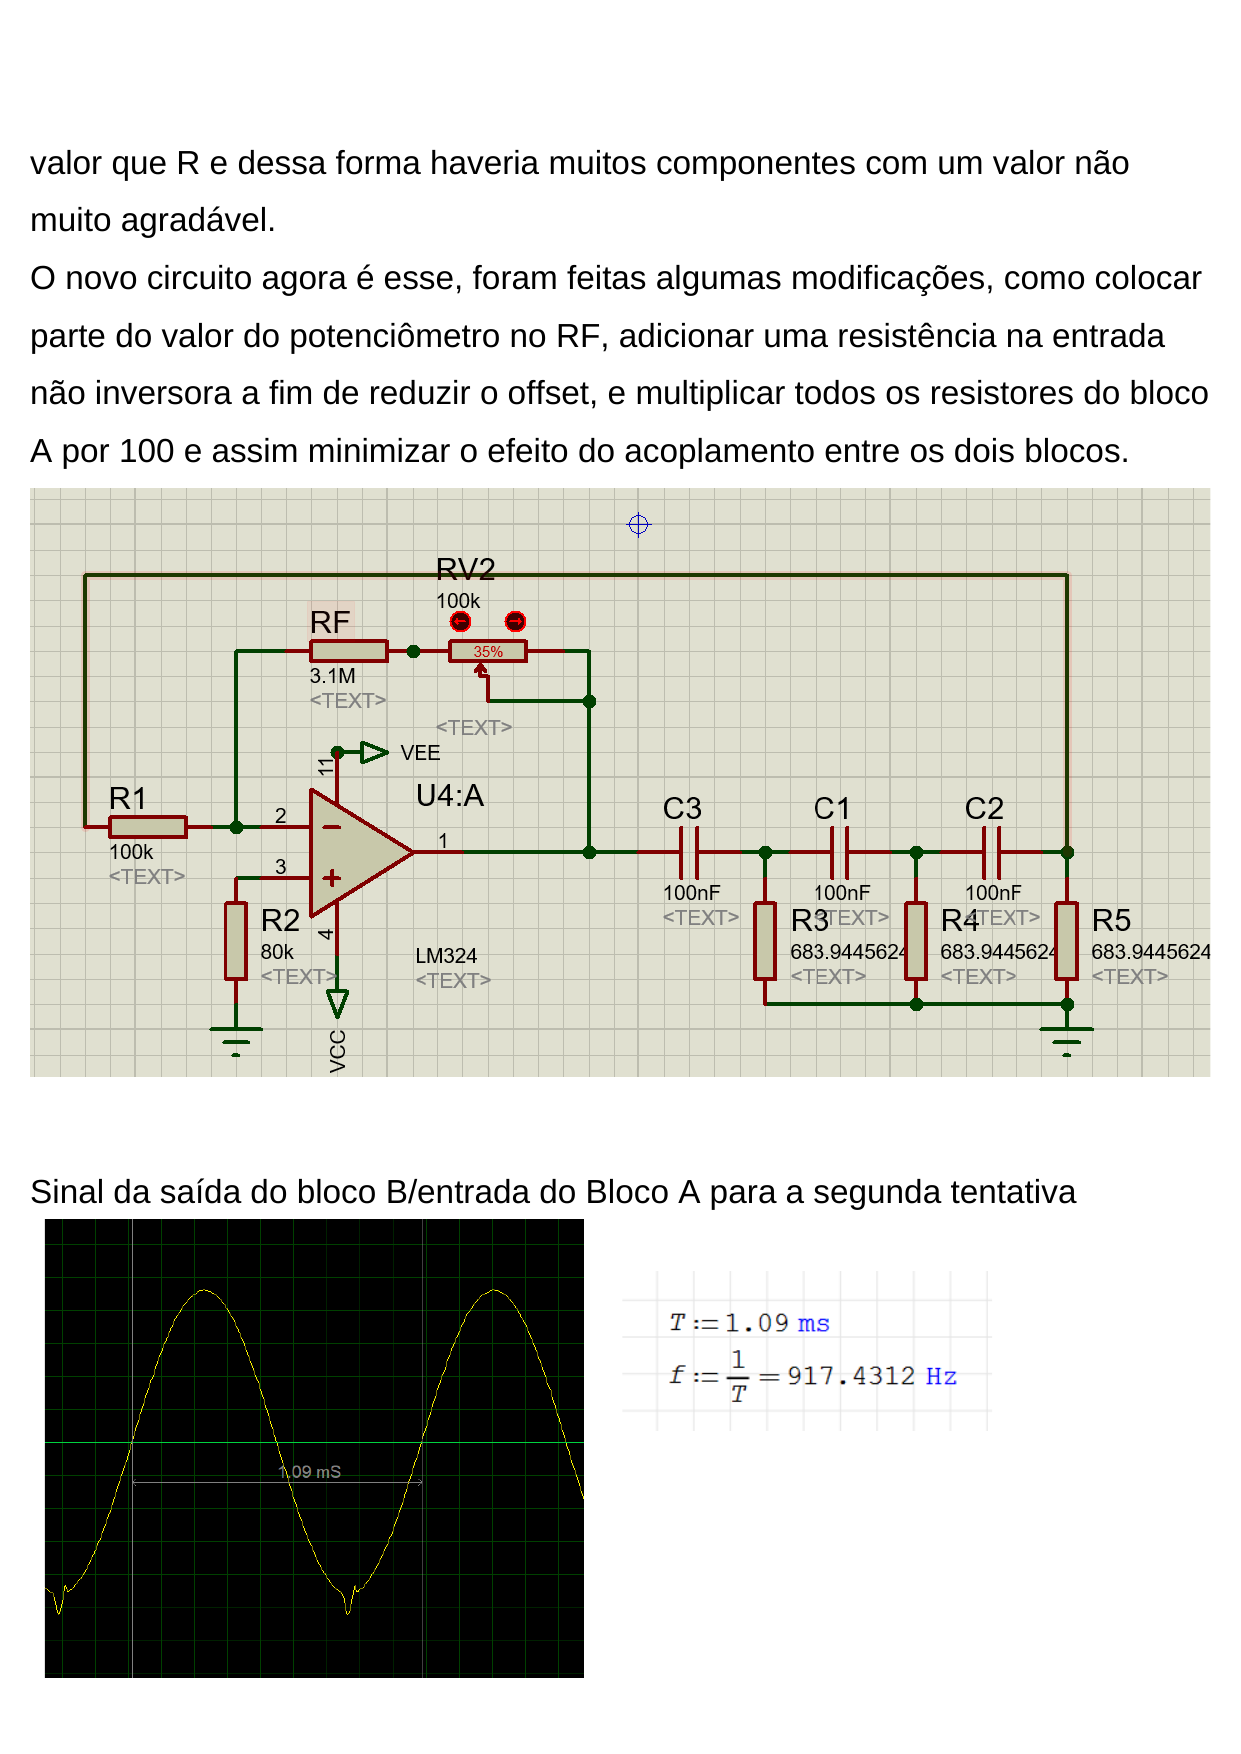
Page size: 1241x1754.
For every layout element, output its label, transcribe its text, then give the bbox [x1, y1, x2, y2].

picture [30, 488, 1211, 1077]
picture [622, 1271, 993, 1431]
text Sinal da saída do bloco B/entrada do Bloco A para a segunda tentativa [30, 1172, 1211, 1211]
text O novo circuito agora é esse, foram feitas algumas modificações, como colocar parte do valor do potenciômetro no RF, adicionar uma resistência na entrada não inversora a fim de reduzir o offset, e multiplicar todos os resistores do bloco A por 100 e assim minimizar o efeito do acoplamento entre os dois blocos. [30, 258, 1211, 469]
picture [44, 1219, 584, 1678]
text valor que R e dessa forma haveria muitos componentes com um valor não muito agradável. [30, 143, 1211, 239]
